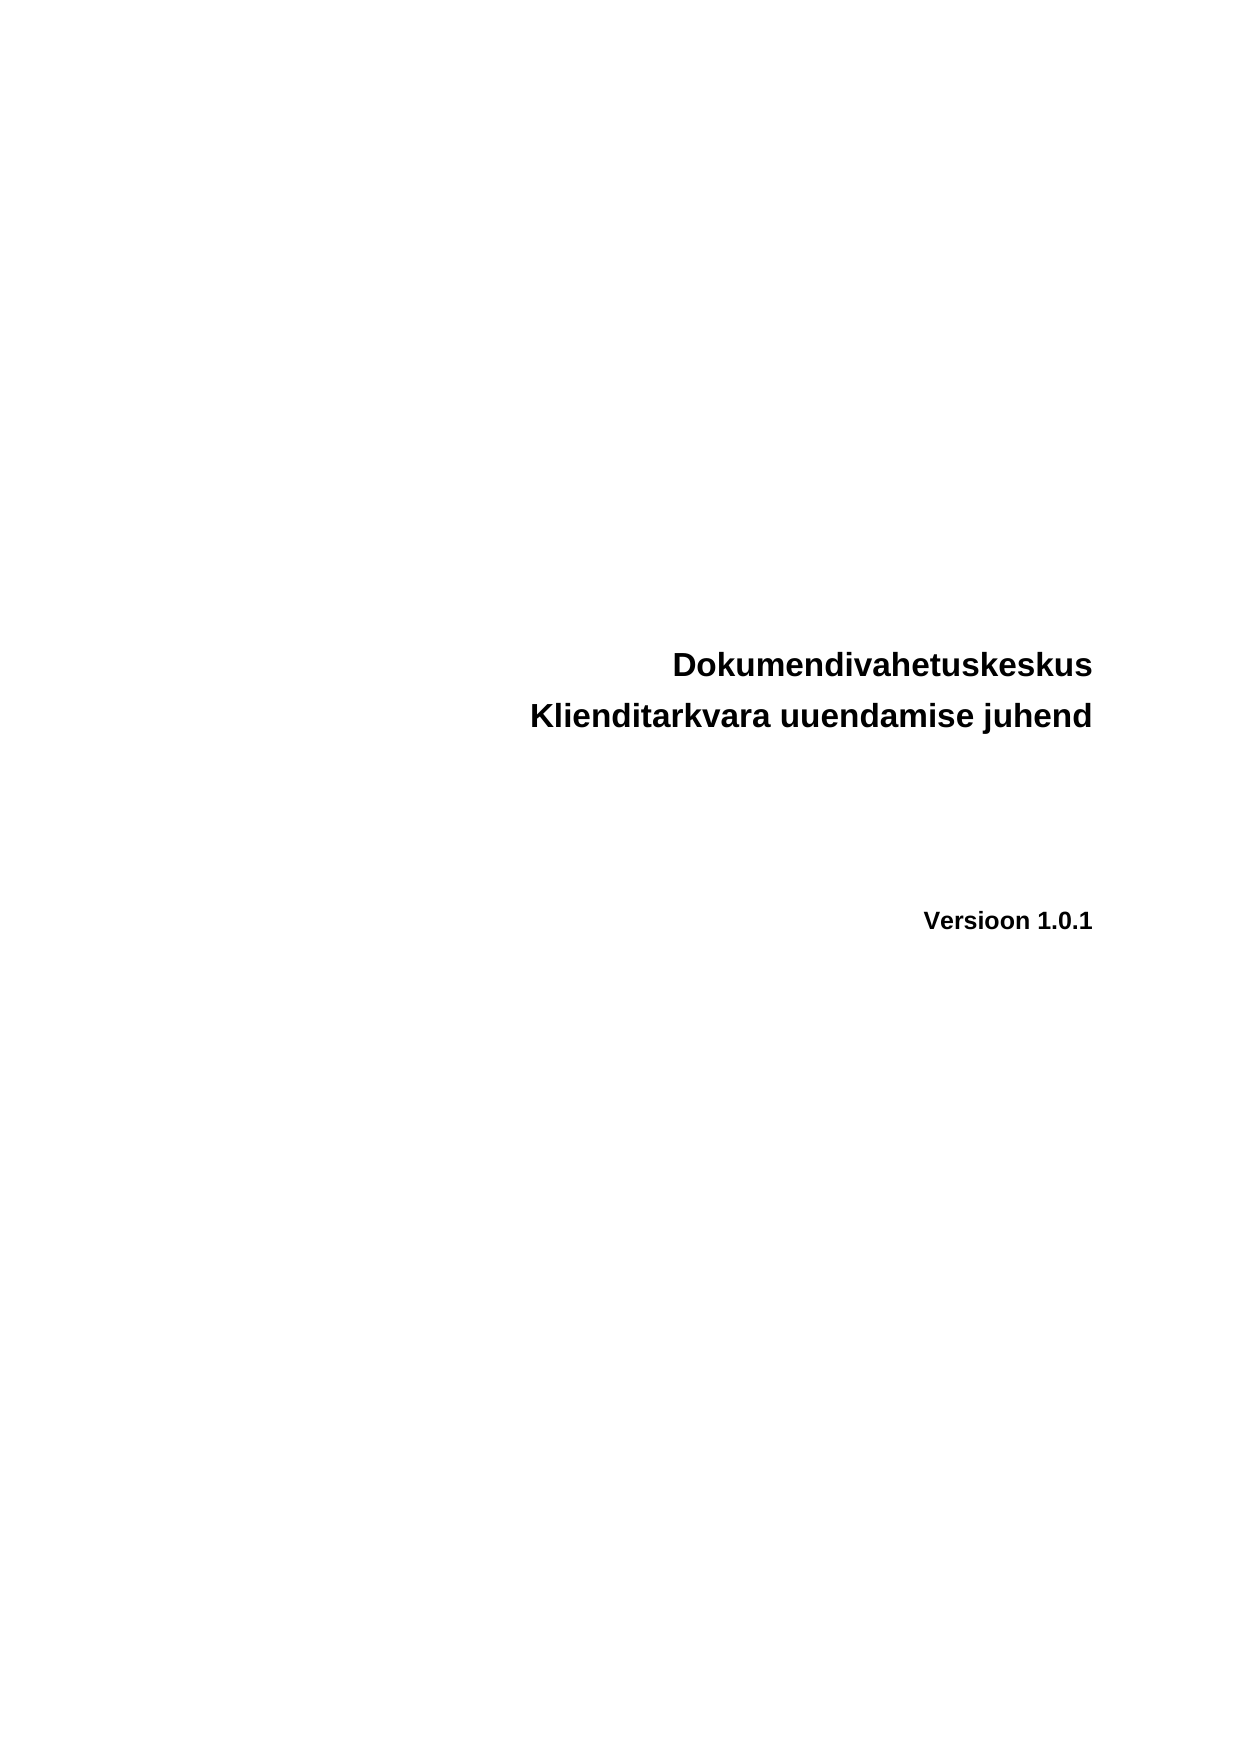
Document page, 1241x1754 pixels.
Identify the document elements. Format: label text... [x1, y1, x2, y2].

text Dokumendivahetuskeskus [148, 645, 1093, 683]
text Klienditarkvara uuendamise juhend [148, 696, 1093, 734]
text Versioon 1.0.1 [148, 906, 1093, 935]
